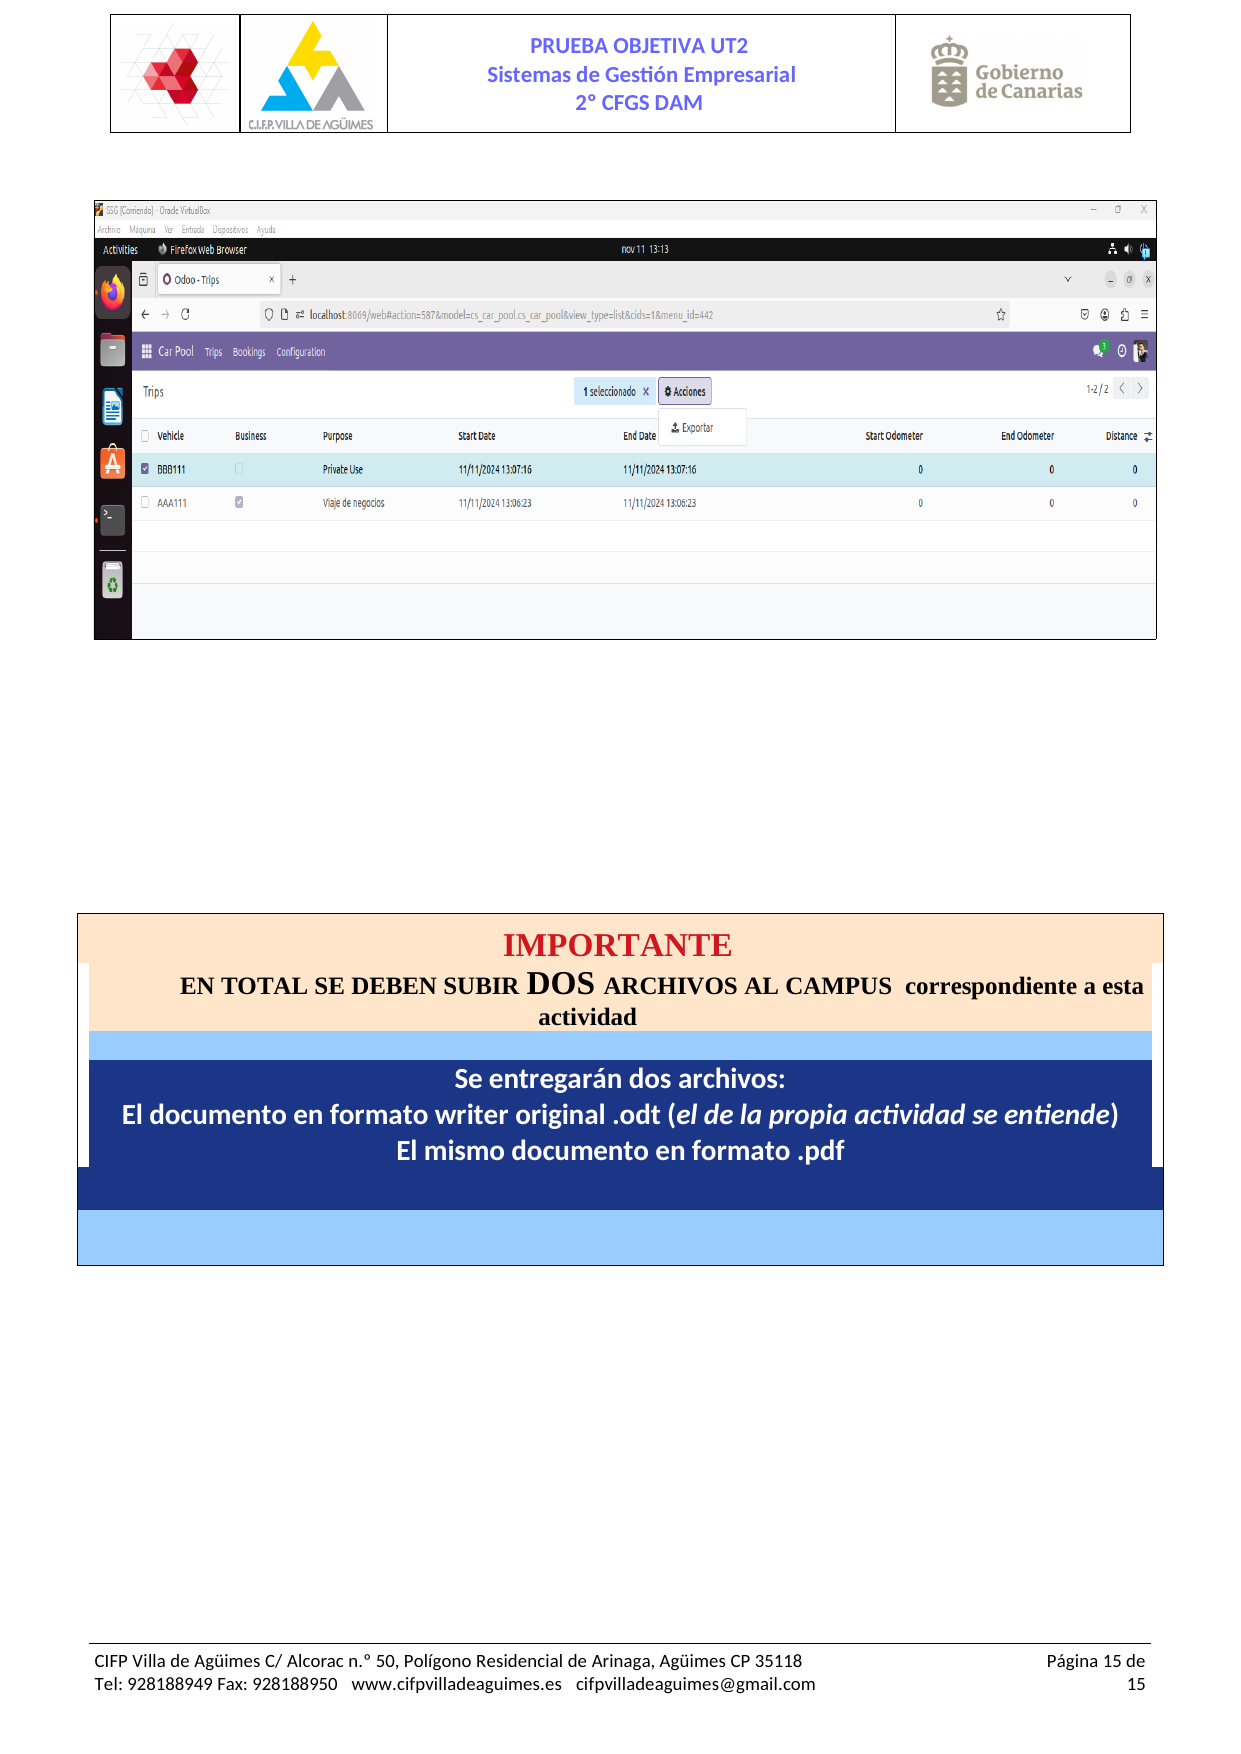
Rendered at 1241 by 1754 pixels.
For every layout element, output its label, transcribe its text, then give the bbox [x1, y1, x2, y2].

picture [117, 23, 233, 126]
text IMPORTANTE [78, 914, 1163, 963]
picture [248, 20, 374, 131]
picture [928, 34, 1084, 108]
text Se entregarán dos archivos: [89, 1060, 1152, 1096]
text El mismo documento en formato .pdf [89, 1132, 1152, 1167]
text El documento en formato writer original .odt (el de la propia actividad se entiende) [89, 1096, 1152, 1132]
picture [95, 201, 1156, 639]
text EN TOTAL SE DEBEN SUBIR DOS ARCHIVOS AL CAMPUS correspondiente a esta actividad [89, 963, 1152, 1031]
